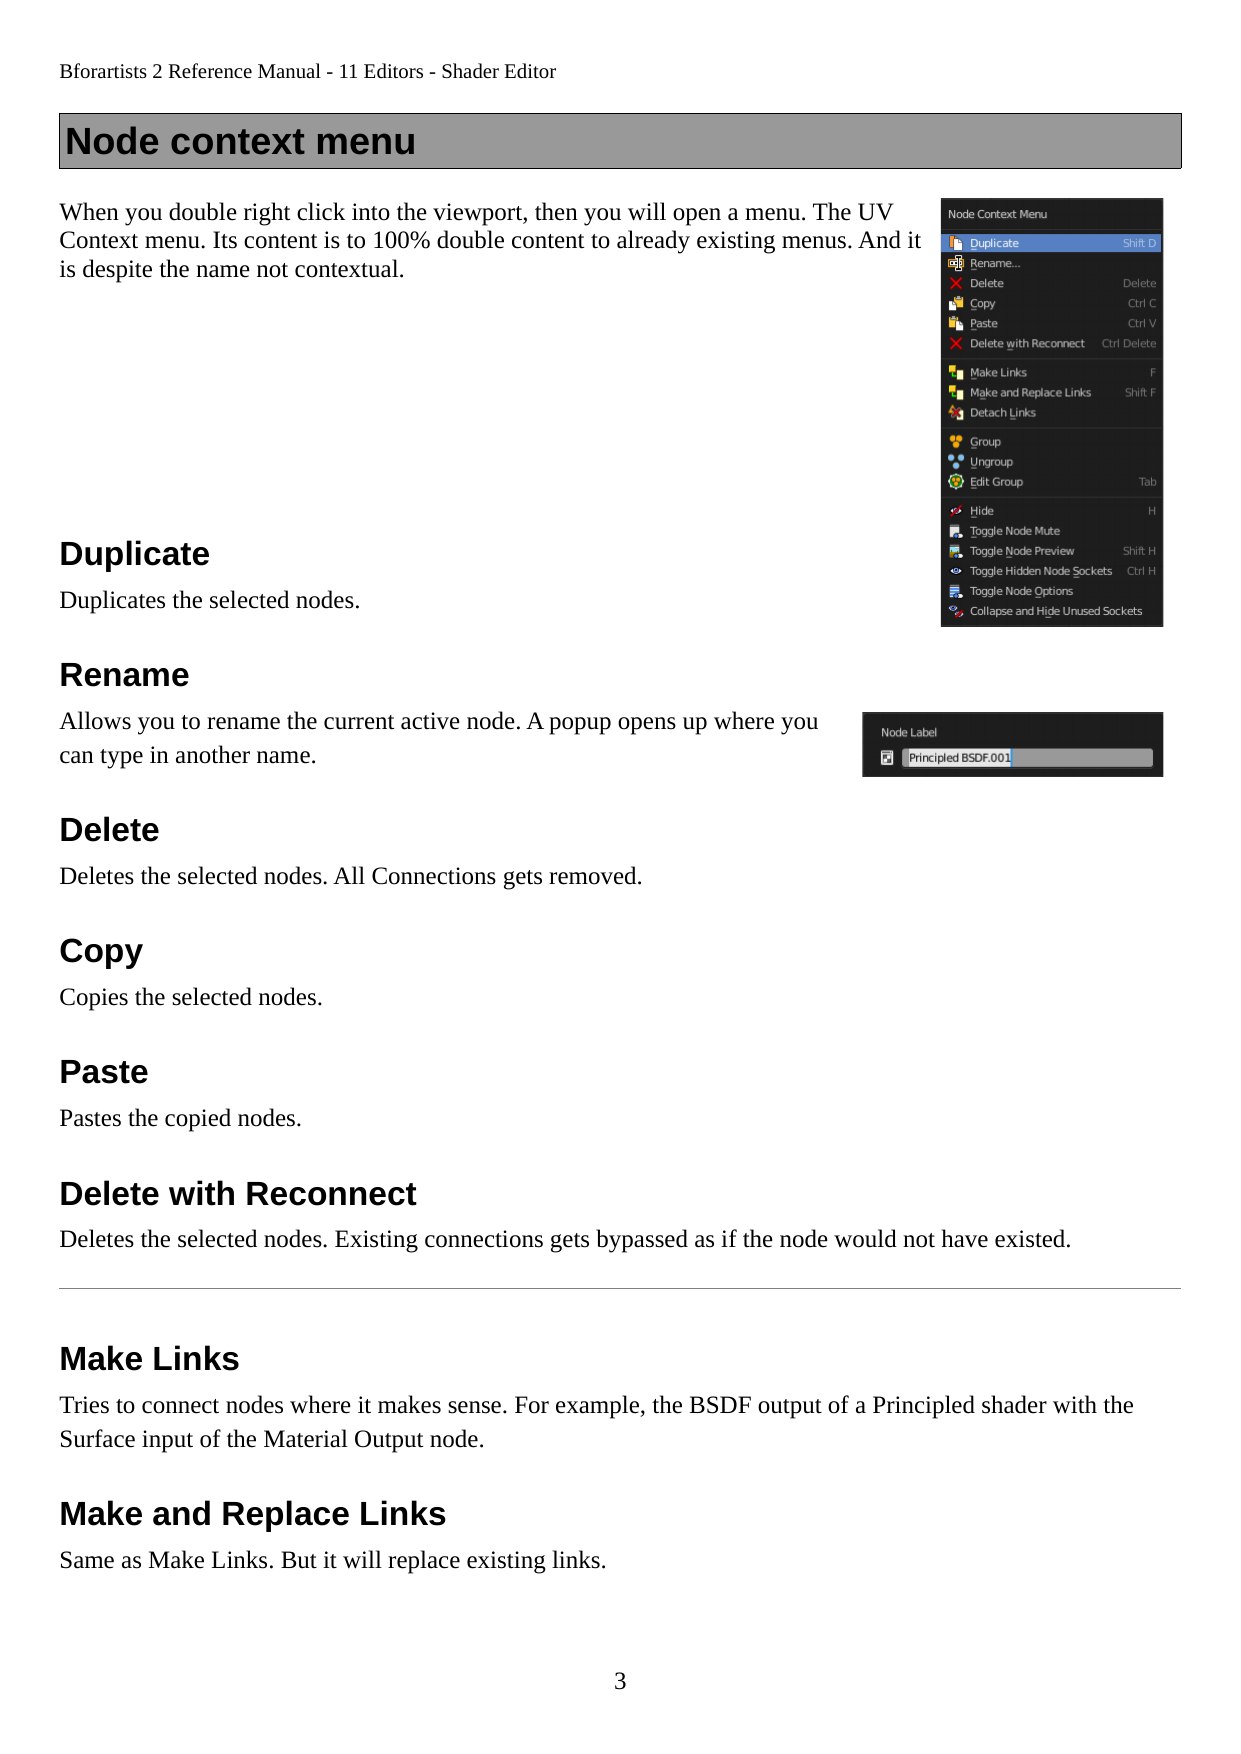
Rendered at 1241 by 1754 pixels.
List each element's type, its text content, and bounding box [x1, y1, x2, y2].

subtitle Rename [59, 655, 1181, 693]
text Deletes the selected nodes. All Connections gets removed. [59, 861, 1181, 890]
subtitle [1164, 534, 1181, 572]
text Copies the selected nodes. [59, 982, 1181, 1011]
text Tries to connect nodes where it makes sense. For example, the BSDF output of a Principled shader with the Surface input of the Material Output node. [59, 1390, 1181, 1453]
picture [940, 198, 1164, 627]
subtitle Copy [59, 931, 1181, 970]
text Duplicates the selected nodes. [59, 585, 940, 614]
subtitle Make Links [59, 1339, 1181, 1377]
subtitle Make and Replace Links [59, 1494, 1181, 1533]
text When you double right click into the viewport, then you will open a menu. The UV Context menu. Its content is to 100% double content to already existing menus. And it is despite the name not contextual. [59, 197, 1181, 283]
subtitle Delete with Reconnect [59, 1173, 1181, 1212]
subtitle Delete [59, 810, 1181, 849]
picture [862, 712, 1164, 777]
subtitle Paste [59, 1052, 1181, 1091]
subtitle Duplicate [59, 534, 940, 572]
text Pastes the copied nodes. [59, 1103, 1181, 1132]
table_header Node context menu [60, 114, 1181, 168]
text Deletes the selected nodes. Existing connections gets bypassed as if the node would not have existed. [59, 1224, 1181, 1253]
text Same as Make Links. But it will replace existing links. [59, 1545, 1181, 1574]
text Allows you to rename the current active node. A popup opens up where you can type in another name. [59, 706, 1181, 769]
